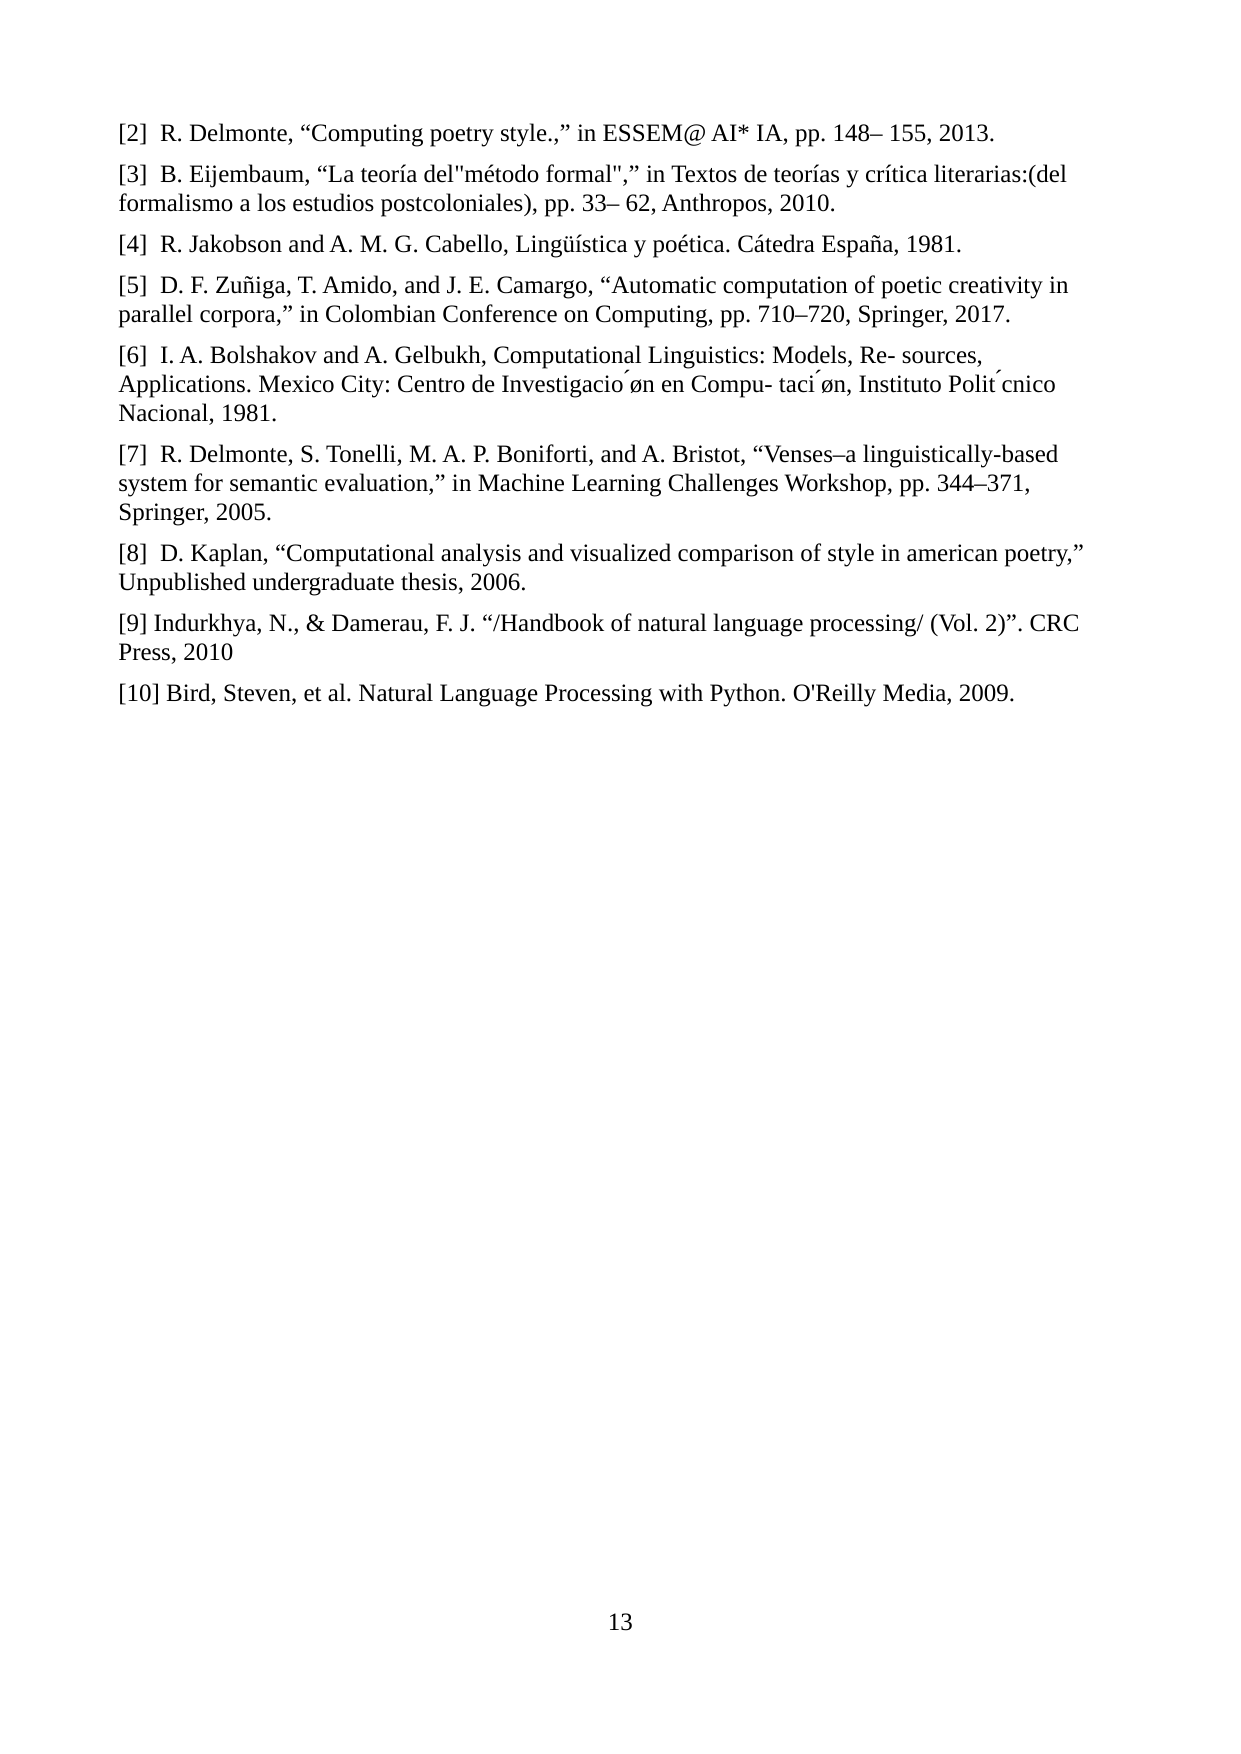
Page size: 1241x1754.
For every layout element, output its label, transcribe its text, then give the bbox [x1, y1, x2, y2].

text [2] R. Delmonte, “Computing poetry style.,” in ESSEM@ AI* IA, pp. 148– 155, 2013. [118, 118, 1122, 147]
text [10] Bird, Steven, et al. Natural Language Processing with Python. O'Reilly Media, 2009. [118, 678, 1122, 707]
text [8] D. Kaplan, “Computational analysis and visualized comparison of style in american poetry,” Unpublished undergraduate thesis, 2006. [118, 538, 1122, 596]
text [7] R. Delmonte, S. Tonelli, M. A. P. Boniforti, and A. Bristot, “Venses–a linguistically-based system for semantic evaluation,” in Machine Learning Challenges Workshop, pp. 344–371, Springer, 2005. [118, 439, 1122, 526]
text [5] D. F. Zuñiga, T. Amido, and J. E. Camargo, “Automatic computation of poetic creativity in parallel corpora,” in Colombian Conference on Computing, pp. 710–720, Springer, 2017. [118, 271, 1122, 328]
text [3] B. Eijembaum, “La teoría del"método formal",” in Textos de teorías y crítica literarias:(del formalismo a los estudios postcoloniales), pp. 33– 62, Anthropos, 2010. [118, 159, 1122, 217]
text [4] R. Jakobson and A. M. G. Cabello, Lingüística y poética. Cátedra España, 1981. [118, 229, 1122, 258]
text [9] Indurkhya, N., & Damerau, F. J. “/Handbook of natural language processing/ (Vol. 2)”. CRC Press, 2010 [118, 608, 1122, 666]
text [6] I. A. Bolshakov and A. Gelbukh, Computational Linguistics: Models, Re- sources, Applications. Mexico City: Centro de Investigacio ́øn en Compu- taci ́øn, Instituto Polit ́cnico Nacional, 1981. [118, 341, 1122, 427]
